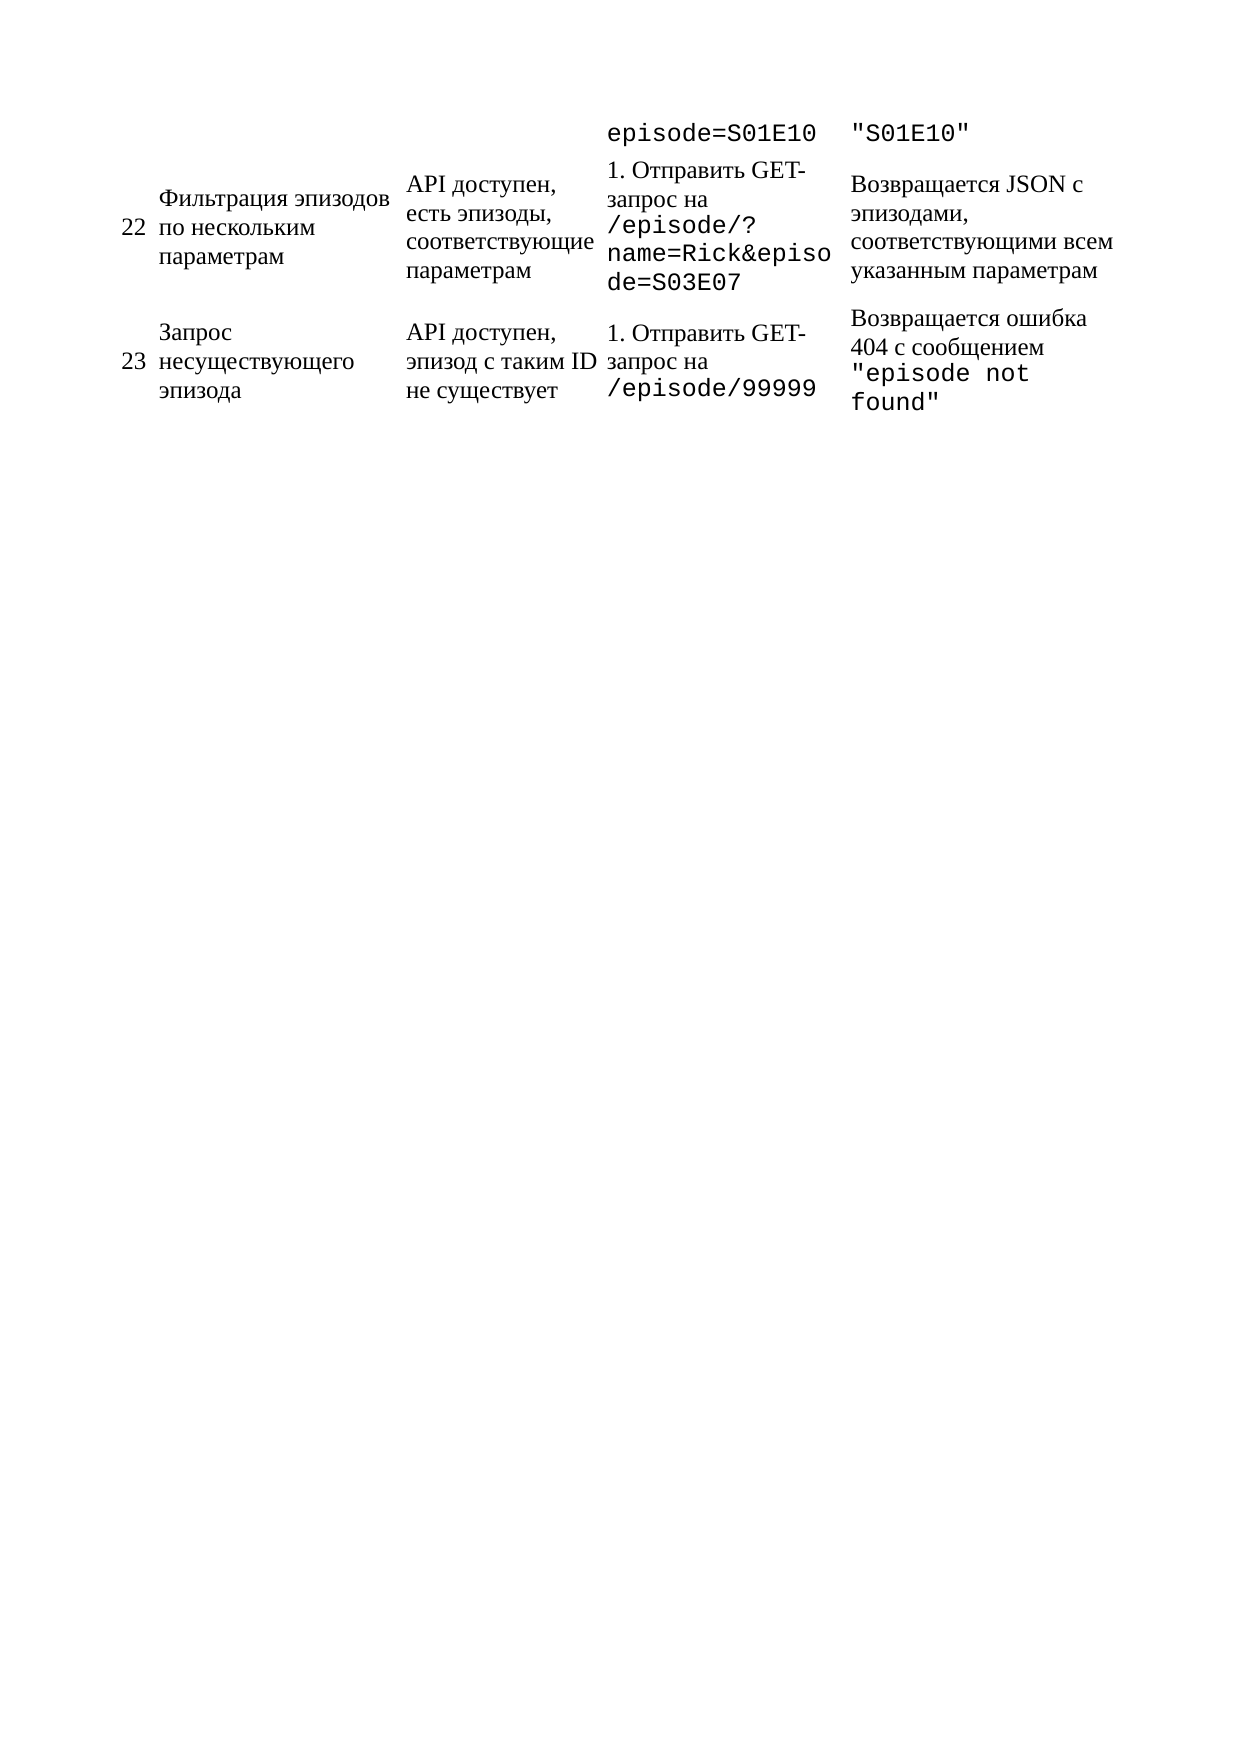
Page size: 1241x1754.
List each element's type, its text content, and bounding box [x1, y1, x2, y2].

table_cell Возвращается JSON с эпизодами, соответствующими всем указанным параметрам [848, 152, 1122, 301]
table_cell "S01E10" [848, 118, 1122, 152]
table_cell Фильтрация эпизодов по нескольким параметрам [156, 152, 403, 301]
table_cell [403, 118, 604, 152]
table_cell episode=S01E10 [604, 118, 847, 152]
table_cell 22 [118, 152, 156, 301]
table_cell [118, 118, 156, 152]
table_cell Возвращается ошибка 404 с сообщением "episode not found" [848, 301, 1122, 421]
table_cell [156, 118, 403, 152]
table_cell API доступен, есть эпизоды, соответствующие параметрам [403, 152, 604, 301]
table_cell 23 [118, 301, 156, 421]
table_cell 1. Отправить GET-запрос на /episode/?name=Rick&episode=S03E07 [604, 152, 847, 301]
table_cell 1. Отправить GET-запрос на /episode/99999 [604, 301, 847, 421]
table_cell Запрос несуществующего эпизода [156, 301, 403, 421]
table_cell API доступен, эпизод с таким ID не существует [403, 301, 604, 421]
